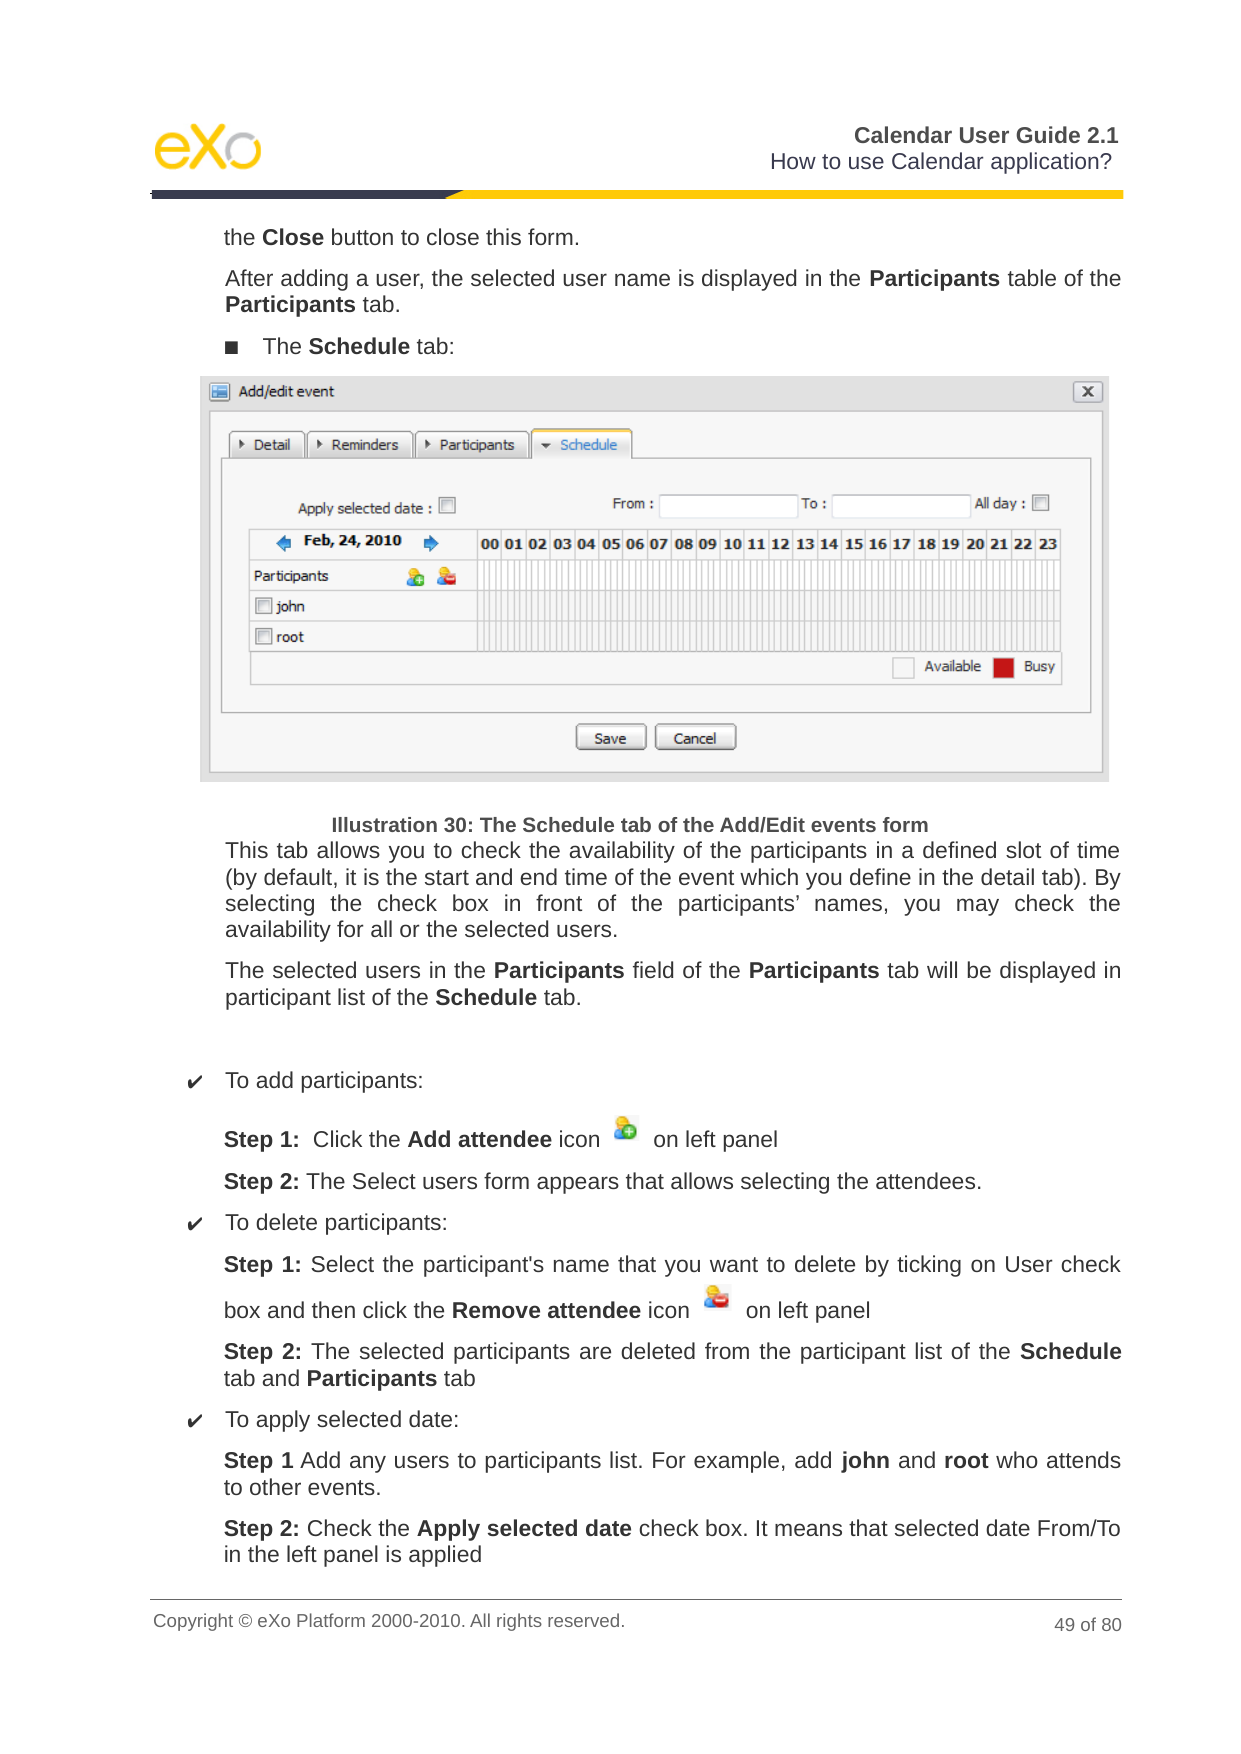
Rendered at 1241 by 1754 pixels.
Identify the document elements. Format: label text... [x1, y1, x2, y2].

list To delete participants: [187, 1209, 1122, 1236]
picture [703, 1284, 732, 1311]
list Step 1: Click the Add attendee icon on left panel [186, 1108, 1122, 1153]
list [170, 368, 1090, 443]
list Step 1 Add any users to participants list. For example, add john and root who attends to other events. [186, 1447, 1122, 1500]
list Illustration 30: The Schedule tab of the Add/Edit events form [170, 443, 1090, 837]
list The selected users in the Participants field of the Participants tab will be displayed in participant list of the Schedule tab. [187, 957, 1122, 1010]
picture [200, 376, 1110, 782]
picture [614, 1115, 640, 1141]
list To apply selected date: [187, 1406, 1122, 1432]
list Step 2: Check the Apply selected date check box. It means that selected date From/To in the left panel is applied [186, 1515, 1122, 1568]
list The Schedule tab: [225, 333, 1122, 359]
list To add participants: [187, 1067, 1122, 1093]
list Step 1: Select the participant's name that you want to delete by ticking on User check box and then click the Remove attendee icon on left panel [186, 1251, 1122, 1323]
list After adding a user, the selected user name is displayed in the Participants table of the Participants tab. [187, 265, 1122, 318]
list Step 2: The selected participants are deleted from the participant list of the Schedule tab and Participants tab [186, 1338, 1122, 1391]
list This tab allows you to check the availability of the participants in a defined slot of time (by default, it is the start and end time of the event which you define in the detail tab). By selecting the check box in front of the participants’ names, you may check the availability for all or the selected users. [187, 374, 1122, 942]
picture [155, 123, 262, 170]
list the Close button to close this form. [186, 223, 1122, 250]
list Step 2: The Select users form appears that allows selecting the attendees. [186, 1168, 1122, 1194]
picture [151, 190, 1124, 199]
